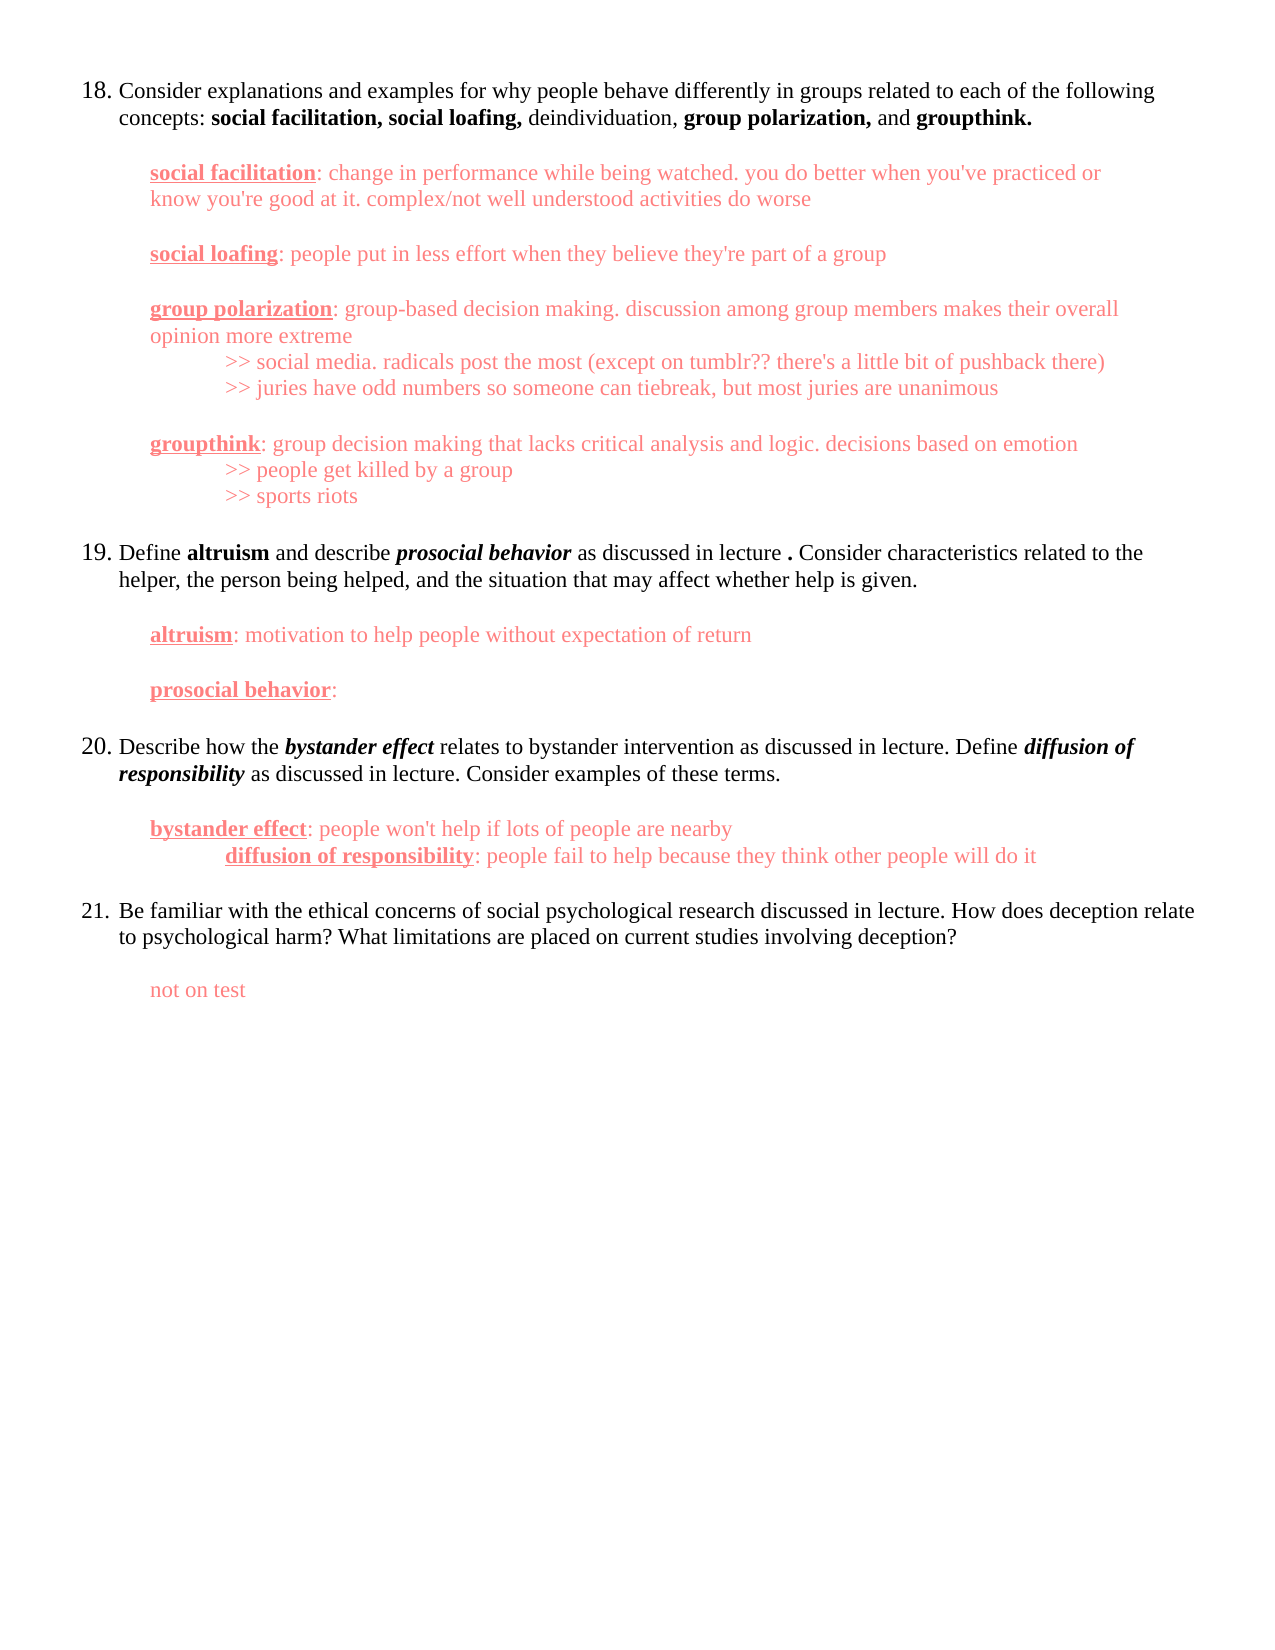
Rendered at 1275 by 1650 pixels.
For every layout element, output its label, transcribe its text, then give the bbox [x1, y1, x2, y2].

text diffusion of responsibility: people fail to help because they think other people will do it [150, 842, 1125, 868]
text >> sports riots [150, 482, 1125, 509]
text >> social media. radicals post the most (except on tumblr?? there's a little bit of pushback there) [150, 348, 1125, 374]
text social facilitation: change in performance while being watched. you do better when you've practiced or know you're good at it. complex/not well understood activities do worse [150, 159, 1125, 212]
text prosocial behavior: [150, 676, 1125, 703]
text not on test [150, 976, 1125, 1002]
text >> people get killed by a group [150, 456, 1125, 482]
list Consider explanations and examples for why people behave differently in groups related to each of the following concepts: social facilitation, social loafing, deindividuation, group polarization, and groupthink. [81, 75, 1200, 130]
text social loafing: people put in less effort when they believe they're part of a group [150, 240, 1125, 267]
list Describe how the bystander effect relates to bystander intervention as discussed in lecture. Define diffusion of responsibility as discussed in lecture. Consider examples of these terms. [81, 731, 1200, 787]
text group polarization: group-based decision making. discussion among group members makes their overall opinion more extreme [150, 295, 1125, 348]
text groupthink: group decision making that lacks critical analysis and logic. decisions based on emotion [150, 429, 1125, 456]
text bystander effect: people won't help if lots of people are nearby [150, 815, 1125, 842]
text >> juries have odd numbers so someone can tiebreak, but most juries are unanimous [150, 374, 1125, 401]
list Define altruism and describe prosocial behavior as discussed in lecture . Consider characteristics related to the helper, the person being helped, and the situation that may affect whether help is given. [81, 537, 1200, 592]
text altruism: motivation to help people without expectation of return [150, 621, 1125, 648]
list Be familiar with the ethical concerns of social psychological research discussed in lecture. How does deception relate to psychological harm? What limitations are placed on current studies involving deception? [81, 897, 1200, 949]
